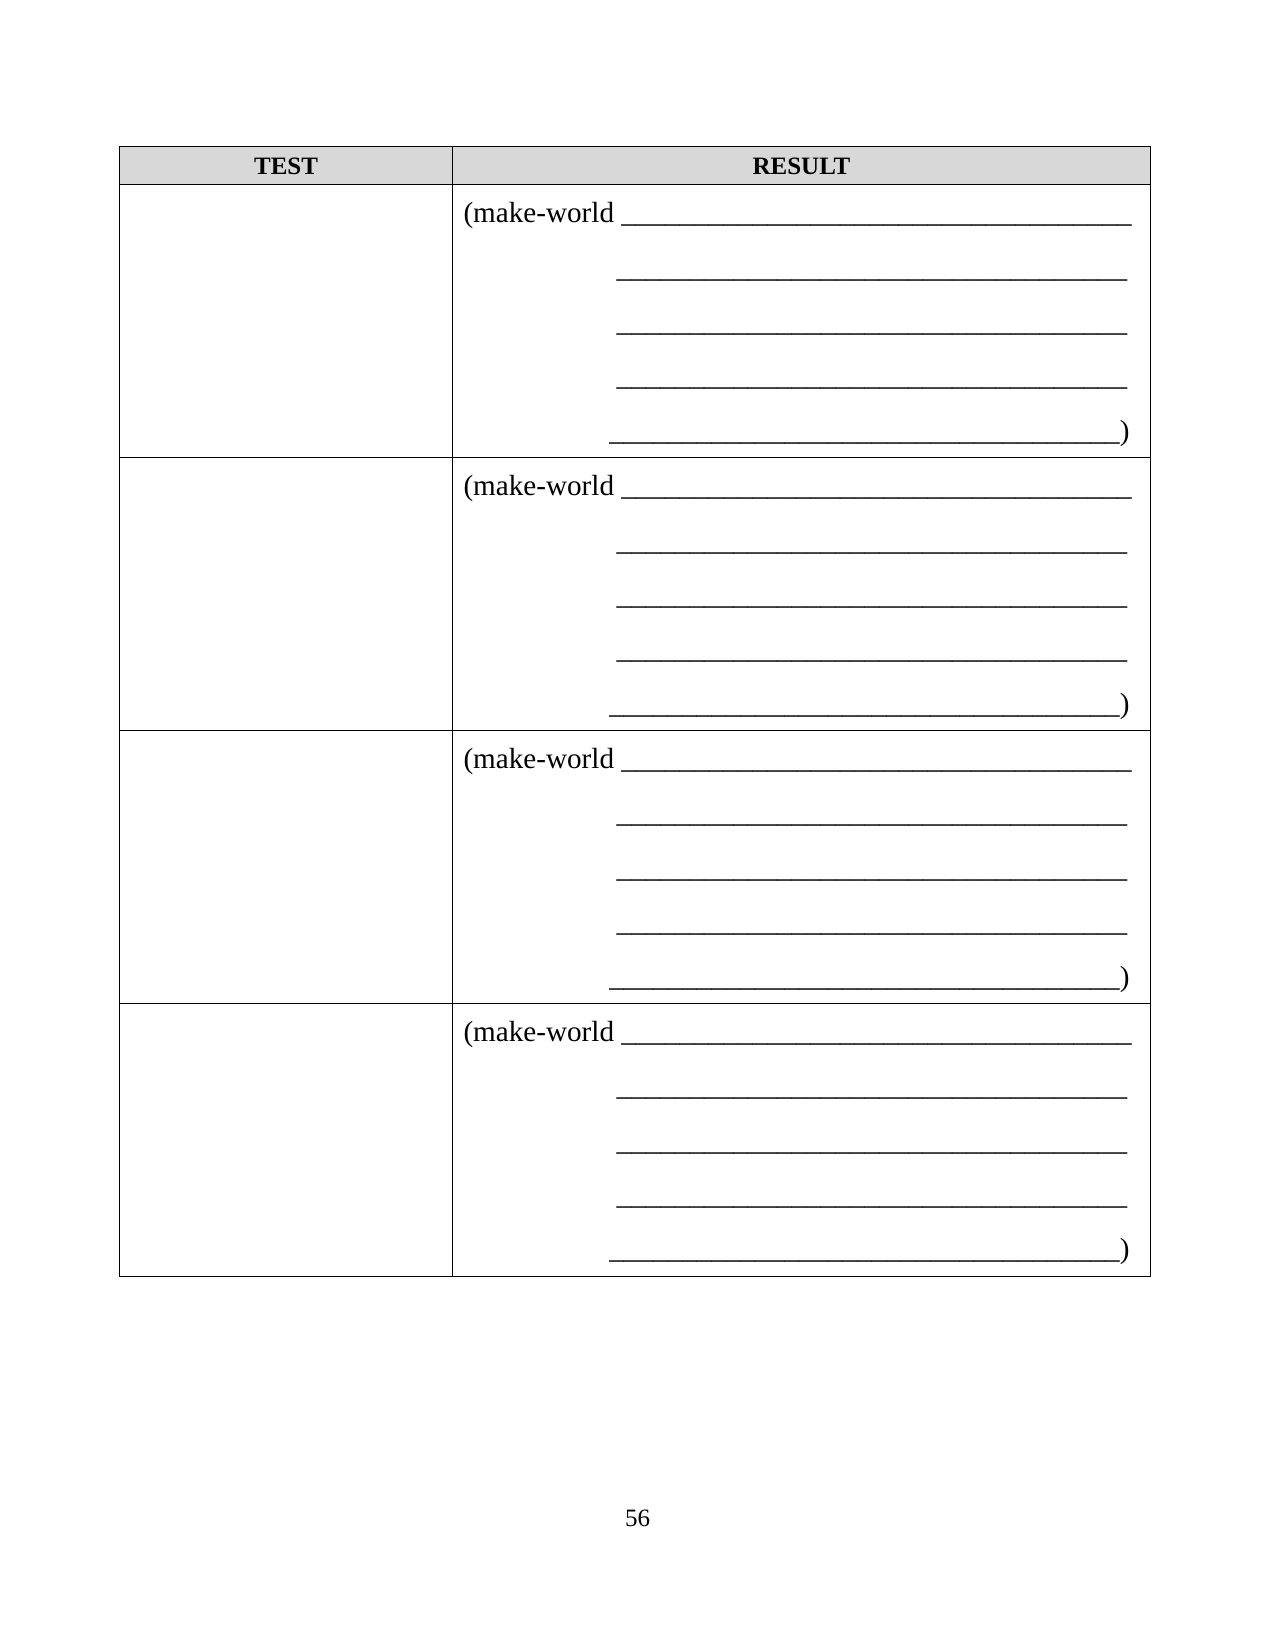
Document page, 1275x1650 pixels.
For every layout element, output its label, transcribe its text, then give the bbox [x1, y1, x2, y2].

table_cell (make-world ___________________________________ ___________________________________ ___________________________________ ___________________________________ ___________________________________) [453, 458, 1150, 730]
table_cell (make-world ___________________________________ ___________________________________ ___________________________________ ___________________________________ ___________________________________) [453, 731, 1150, 1003]
table_cell [120, 731, 452, 1003]
table_cell [120, 1004, 452, 1276]
table_cell (make-world ___________________________________ ___________________________________ ___________________________________ ___________________________________ ___________________________________) [453, 1004, 1150, 1276]
table_header TEST [120, 147, 452, 184]
table_cell [120, 458, 452, 730]
table_cell [120, 185, 452, 457]
table_header RESULT [453, 147, 1150, 184]
table_cell (make-world ___________________________________ ___________________________________ ___________________________________ ___________________________________ ___________________________________) [453, 185, 1150, 457]
